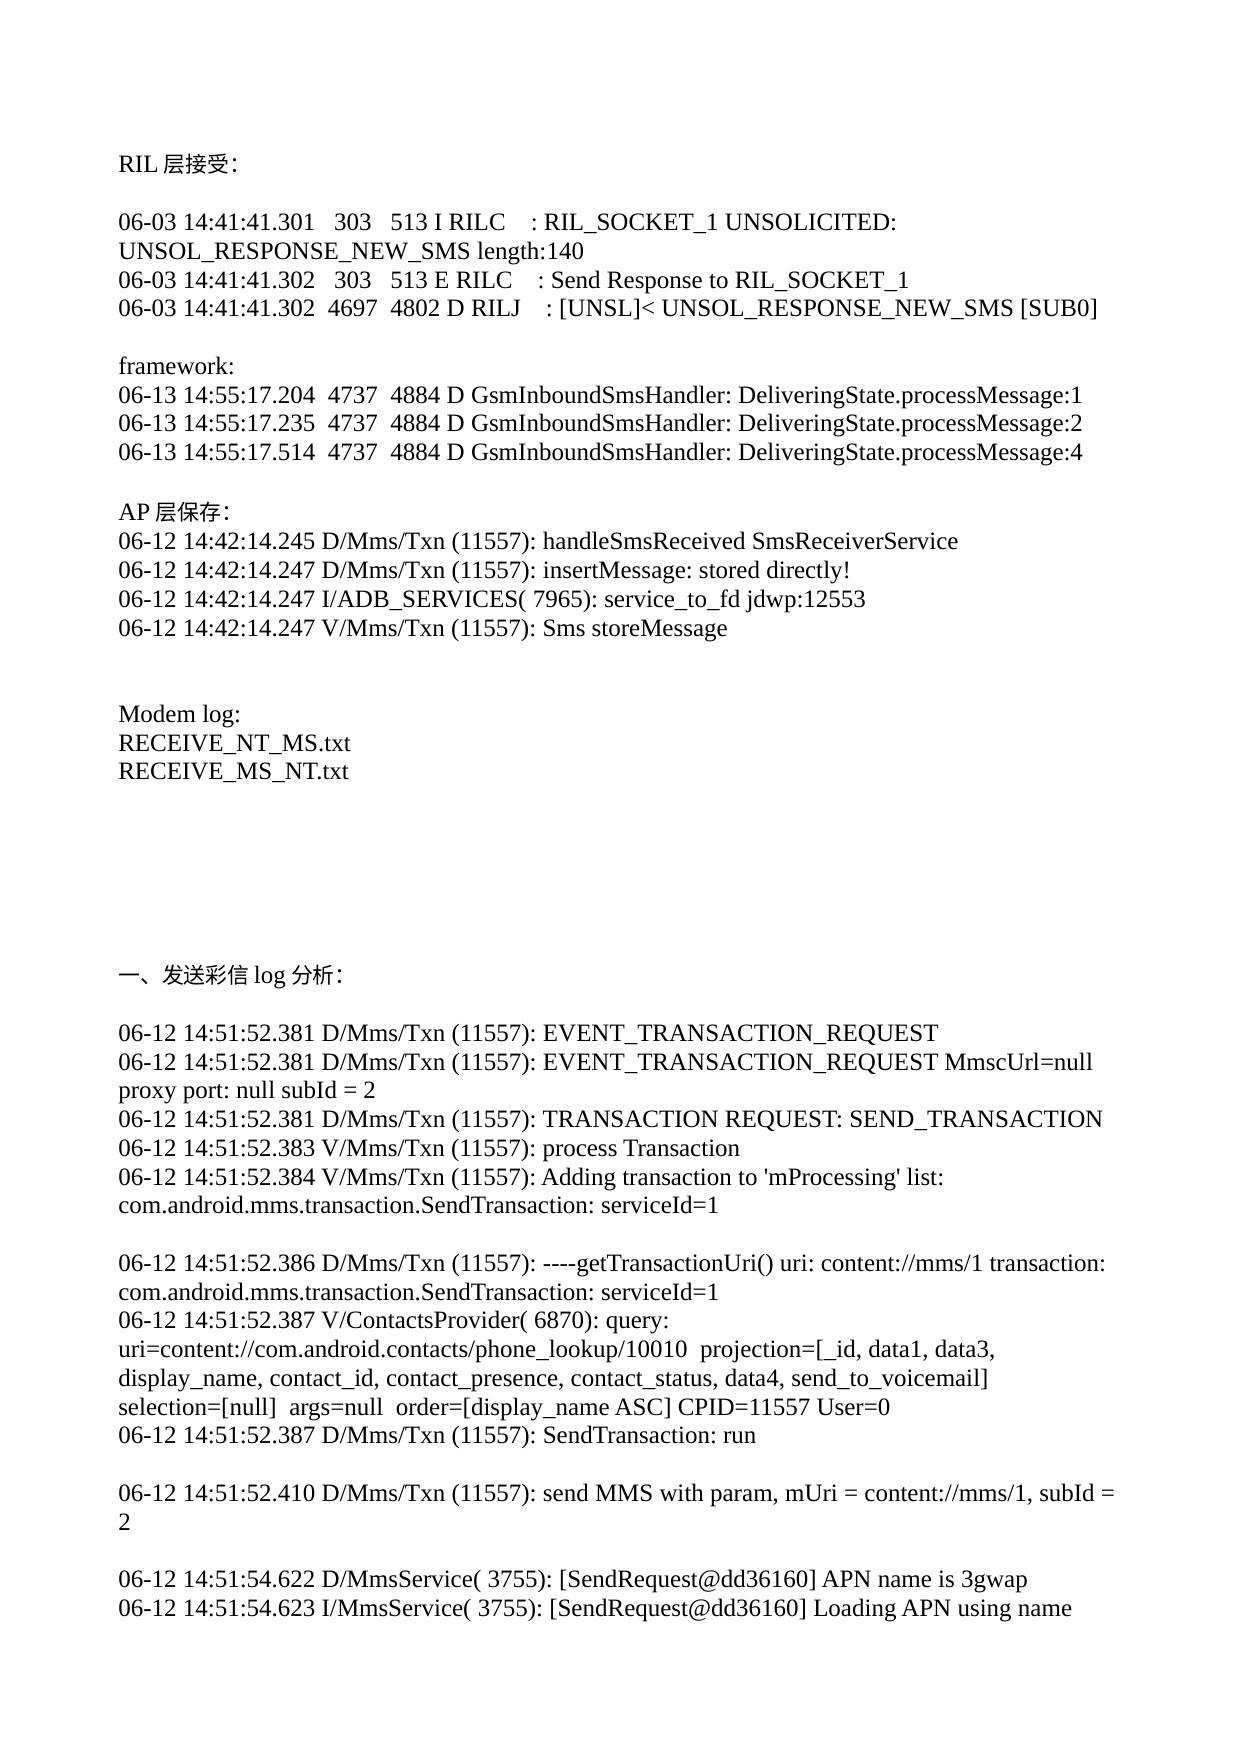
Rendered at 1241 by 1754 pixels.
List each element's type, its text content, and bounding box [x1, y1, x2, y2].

text 06-12 14:51:52.381 D/Mms/Txn (11557): TRANSACTION REQUEST: SEND_TRANSACTION [118, 1104, 1122, 1133]
text Modem log: [118, 699, 1122, 728]
text AP层保存： [118, 495, 1122, 526]
text 06-12 14:51:52.381 D/Mms/Txn (11557): EVENT_TRANSACTION_REQUEST MmscUrl=null proxy port: null subId = 2 [118, 1047, 1122, 1104]
text RIL层接受： [118, 147, 1122, 178]
text 06-13 14:55:17.514 4737 4884 D GsmInboundSmsHandler: DeliveringState.processMessage:4 [118, 437, 1122, 466]
text RECEIVE_MS_NT.txt [118, 756, 1122, 785]
text 一、发送彩信log分析： [118, 958, 1122, 989]
text 06-12 14:51:52.386 D/Mms/Txn (11557): ----getTransactionUri() uri: content://mms/1 transaction: com.android.mms.transaction.SendTransaction: serviceId=1 [118, 1248, 1122, 1306]
text 06-12 14:51:52.410 D/Mms/Txn (11557): send MMS with param, mUri = content://mms/1, subId = 2 [118, 1478, 1122, 1536]
text 06-12 14:42:14.247 I/ADB_SERVICES( 7965): service_to_fd jdwp:12553 [118, 584, 1122, 613]
text 06-03 14:41:41.302 303 513 E RILC : Send Response to RIL_SOCKET_1 [118, 265, 1122, 293]
text 06-12 14:51:52.383 V/Mms/Txn (11557): process Transaction [118, 1133, 1122, 1162]
text 06-13 14:55:17.204 4737 4884 D GsmInboundSmsHandler: DeliveringState.processMessage:1 [118, 380, 1122, 408]
text 06-12 14:51:54.623 I/MmsService( 3755): [SendRequest@dd36160] Loading APN using name [118, 1593, 1122, 1622]
text 06-12 14:42:14.247 D/Mms/Txn (11557): insertMessage: stored directly! [118, 555, 1122, 584]
text 06-12 14:42:14.245 D/Mms/Txn (11557): handleSmsReceived SmsReceiverService [118, 526, 1122, 555]
text 06-12 14:51:52.387 V/ContactsProvider( 6870): query: uri=content://com.android.contacts/phone_lookup/10010 projection=[_id, data1, data3, display_name, contact_id, contact_presence, contact_status, data4, send_to_voicemail] selection=[null] args=null order=[display_name ASC] CPID=11557 User=0 [118, 1306, 1122, 1421]
text 06-12 14:51:52.384 V/Mms/Txn (11557): Adding transaction to 'mProcessing' list: com.android.mms.transaction.SendTransaction: serviceId=1 [118, 1162, 1122, 1219]
text 06-12 14:51:54.622 D/MmsService( 3755): [SendRequest@dd36160] APN name is 3gwap [118, 1564, 1122, 1593]
text 06-12 14:42:14.247 V/Mms/Txn (11557): Sms storeMessage [118, 613, 1122, 641]
text 06-03 14:41:41.302 4697 4802 D RILJ : [UNSL]< UNSOL_RESPONSE_NEW_SMS [SUB0] [118, 293, 1122, 322]
text 06-03 14:41:41.301 303 513 I RILC : RIL_SOCKET_1 UNSOLICITED: UNSOL_RESPONSE_NEW_SMS length:140 [118, 207, 1122, 265]
text 06-13 14:55:17.235 4737 4884 D GsmInboundSmsHandler: DeliveringState.processMessage:2 [118, 408, 1122, 437]
text 06-12 14:51:52.387 D/Mms/Txn (11557): SendTransaction: run [118, 1421, 1122, 1449]
text framework: [118, 351, 1122, 380]
text RECEIVE_NT_MS.txt [118, 728, 1122, 756]
text 06-12 14:51:52.381 D/Mms/Txn (11557): EVENT_TRANSACTION_REQUEST [118, 1018, 1122, 1047]
